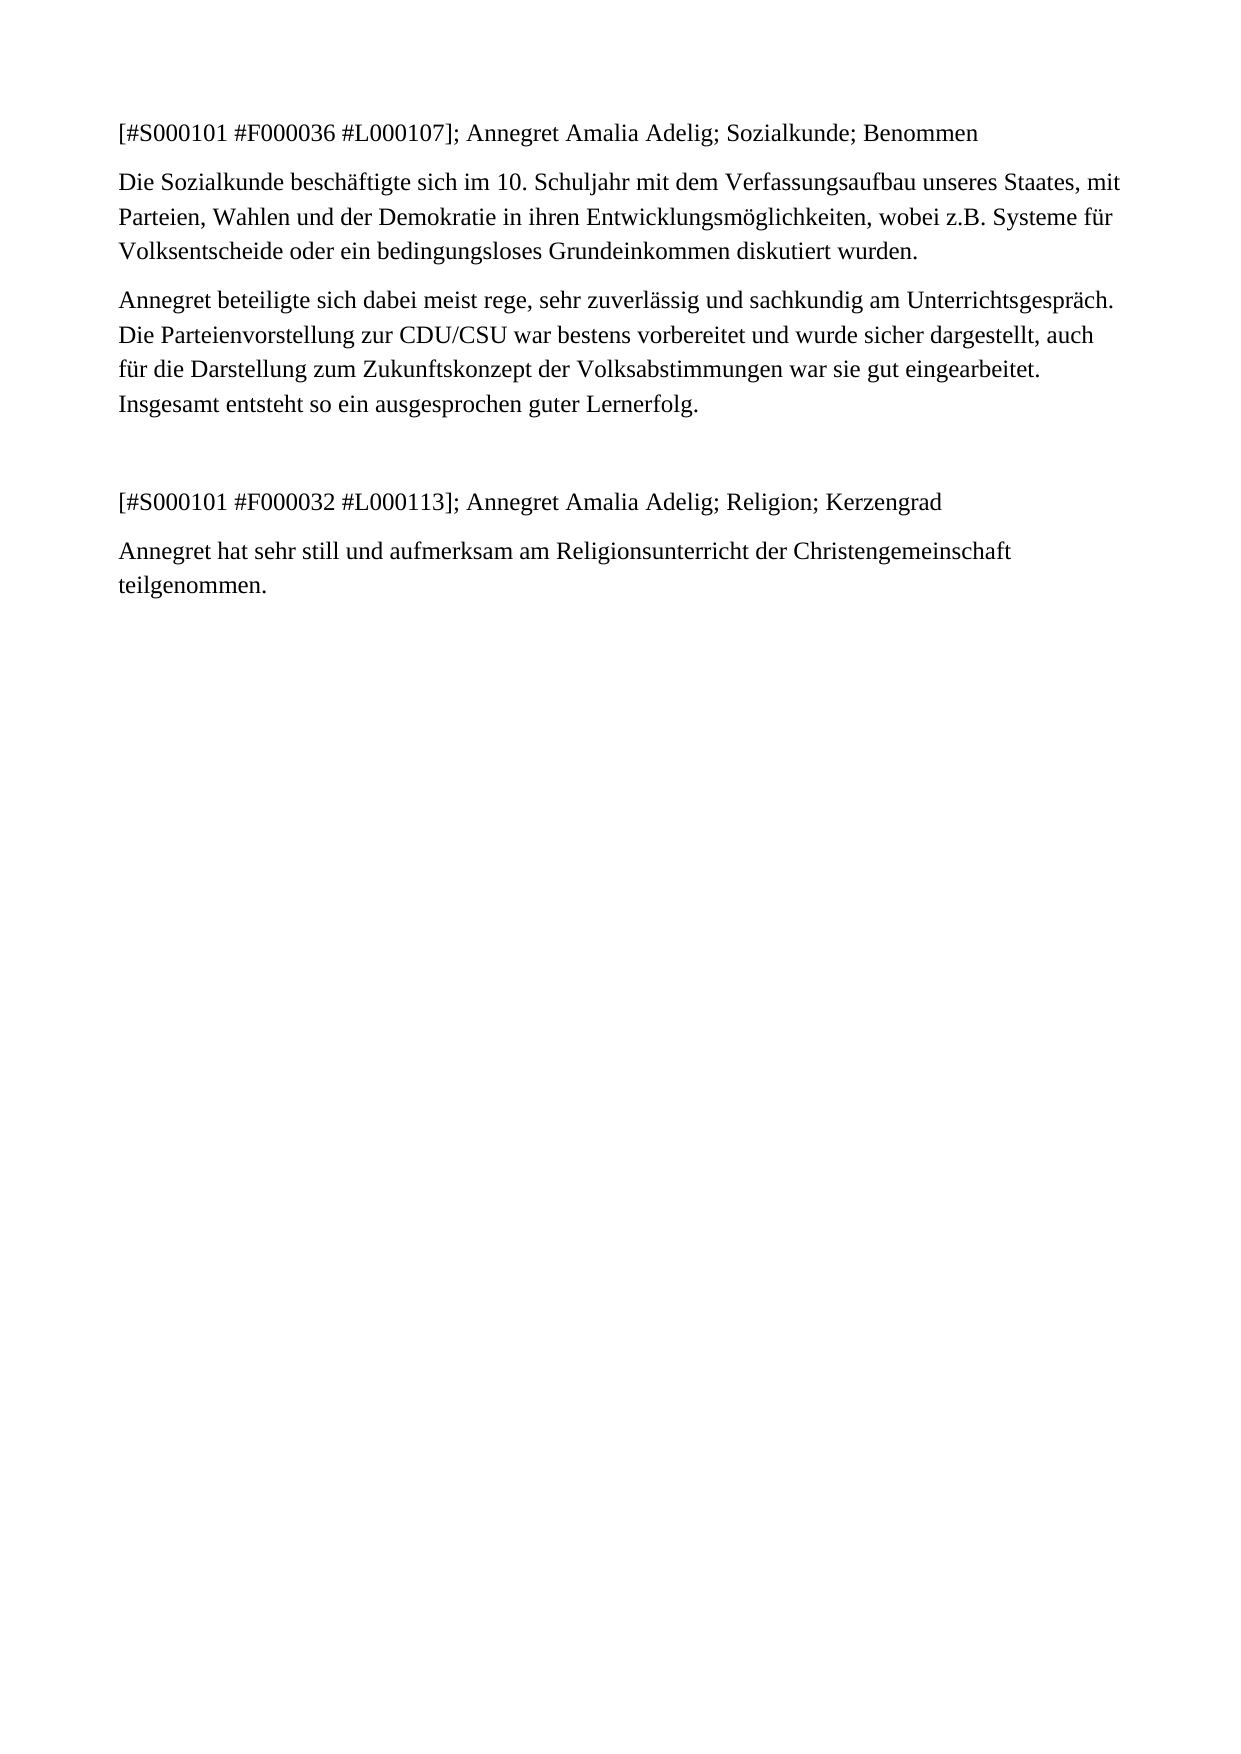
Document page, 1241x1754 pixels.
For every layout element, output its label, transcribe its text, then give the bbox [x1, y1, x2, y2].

text Annegret beteiligte sich dabei meist rege, sehr zuverlässig und sachkundig am Unterrichtsgespräch. Die Parteienvorstellung zur CDU/CSU war bestens vorbereitet und wurde sicher dargestellt, auch für die Darstellung zum Zukunftskonzept der Volksabstimmungen war sie gut eingearbeitet. Insgesamt entsteht so ein ausgesprochen guter Lernerfolg. [118, 285, 1122, 417]
text Annegret hat sehr still und aufmerksam am Religionsunterricht der Christengemeinschaft teilgenommen. [118, 536, 1122, 599]
text [#S000101 #F000032 #L000113]; Annegret Amalia Adelig; Religion; Kerzengrad [118, 487, 1122, 516]
text Die Sozialkunde beschäftigte sich im 10. Schuljahr mit dem Verfassungsaufbau unseres Staates, mit Parteien, Wahlen und der Demokratie in ihren Entwicklungsmöglichkeiten, wobei z.B. Systeme für Volksentscheide oder ein bedingungsloses Grundeinkommen diskutiert wurden. [118, 167, 1122, 265]
text [#S000101 #F000036 #L000107]; Annegret Amalia Adelig; Sozialkunde; Benommen [118, 118, 1122, 147]
